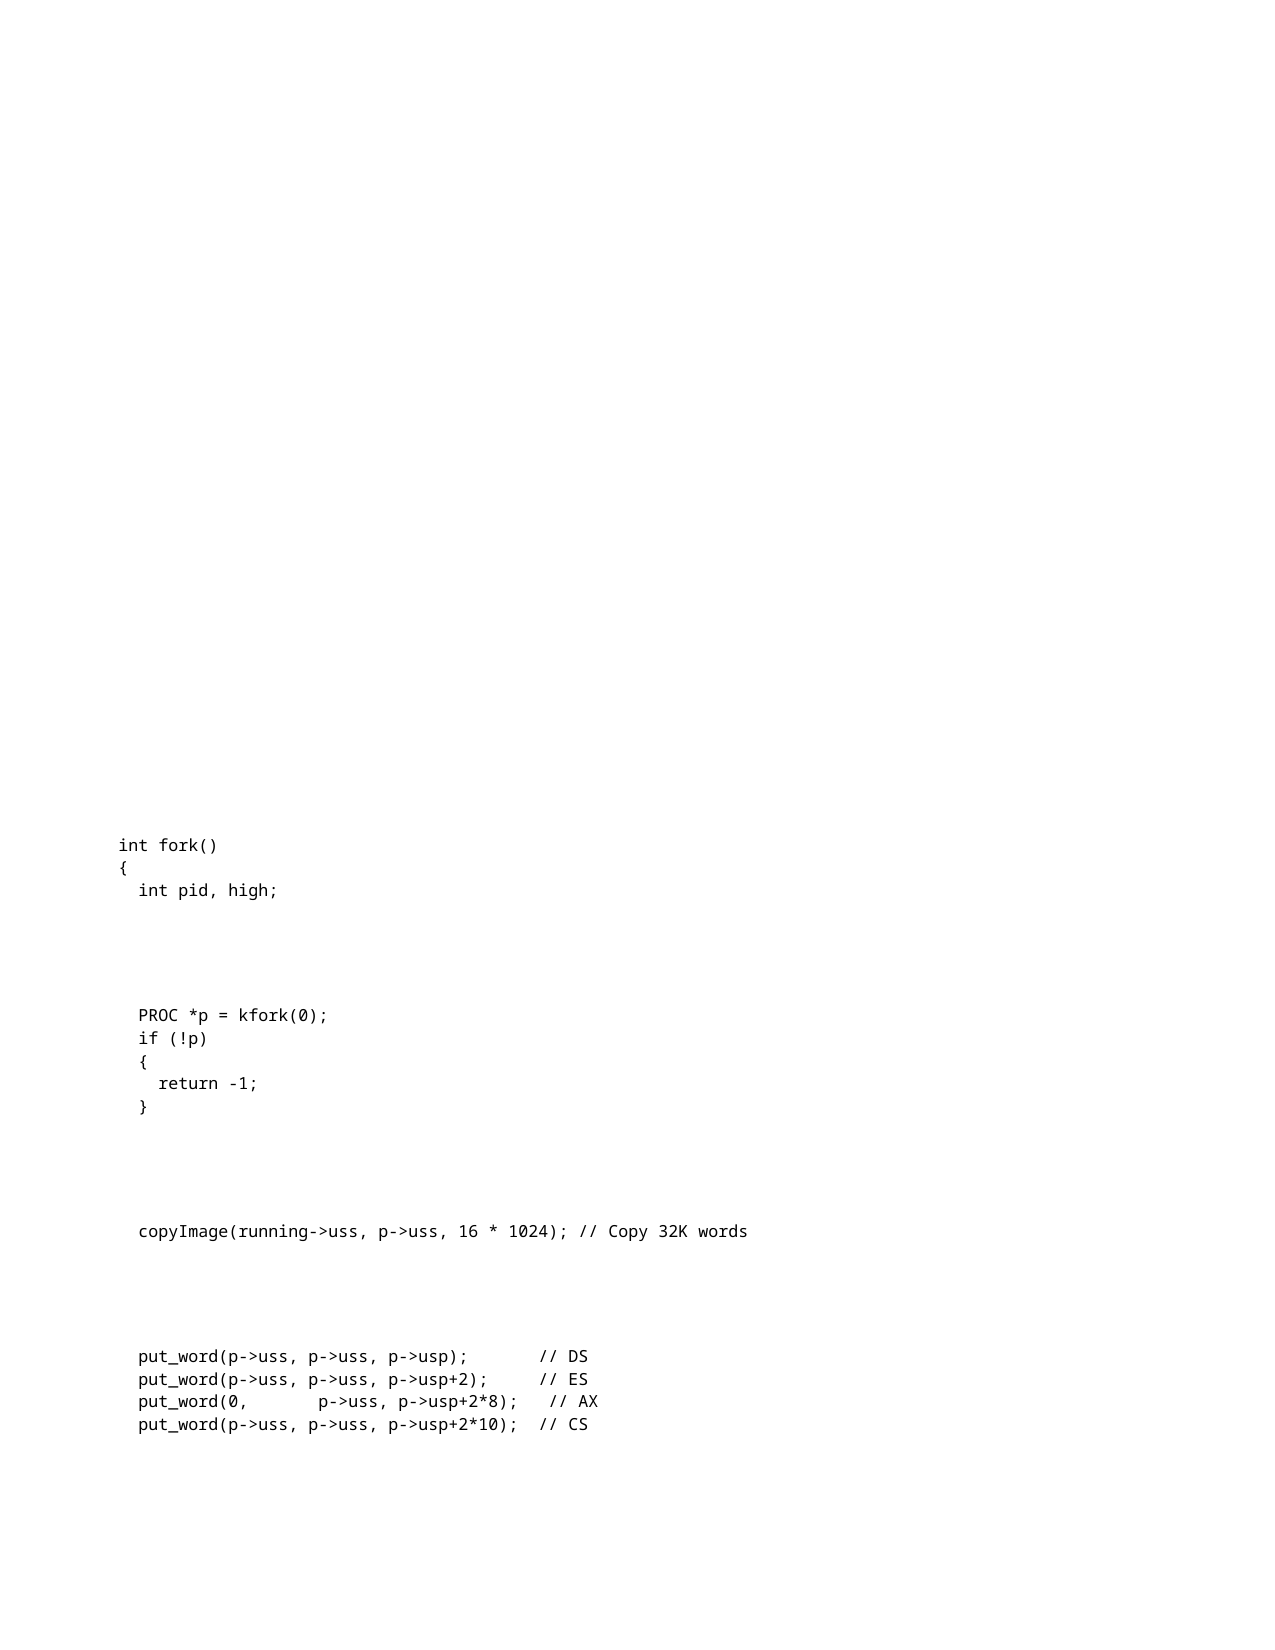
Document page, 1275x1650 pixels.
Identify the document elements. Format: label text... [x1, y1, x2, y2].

text return -1; [118, 1072, 1157, 1094]
text PROC *p = kfork(0); [118, 1004, 1157, 1026]
text put_word(p->uss, p->uss, p->usp+2); // ES [118, 1367, 1157, 1390]
text int fork() [118, 833, 1157, 856]
text if (!p) [118, 1026, 1157, 1049]
text int pid, high; [118, 879, 1157, 902]
text put_word(0, p->uss, p->usp+2*8); // AX [118, 1390, 1157, 1412]
text copyImage(running->uss, p->uss, 16 * 1024); // Copy 32K words [118, 1219, 1157, 1242]
text { [118, 856, 1157, 879]
text put_word(p->uss, p->uss, p->usp+2*10); // CS [118, 1412, 1157, 1435]
text } [118, 1094, 1157, 1117]
text { [118, 1049, 1157, 1072]
text put_word(p->uss, p->uss, p->usp); // DS [118, 1344, 1157, 1367]
